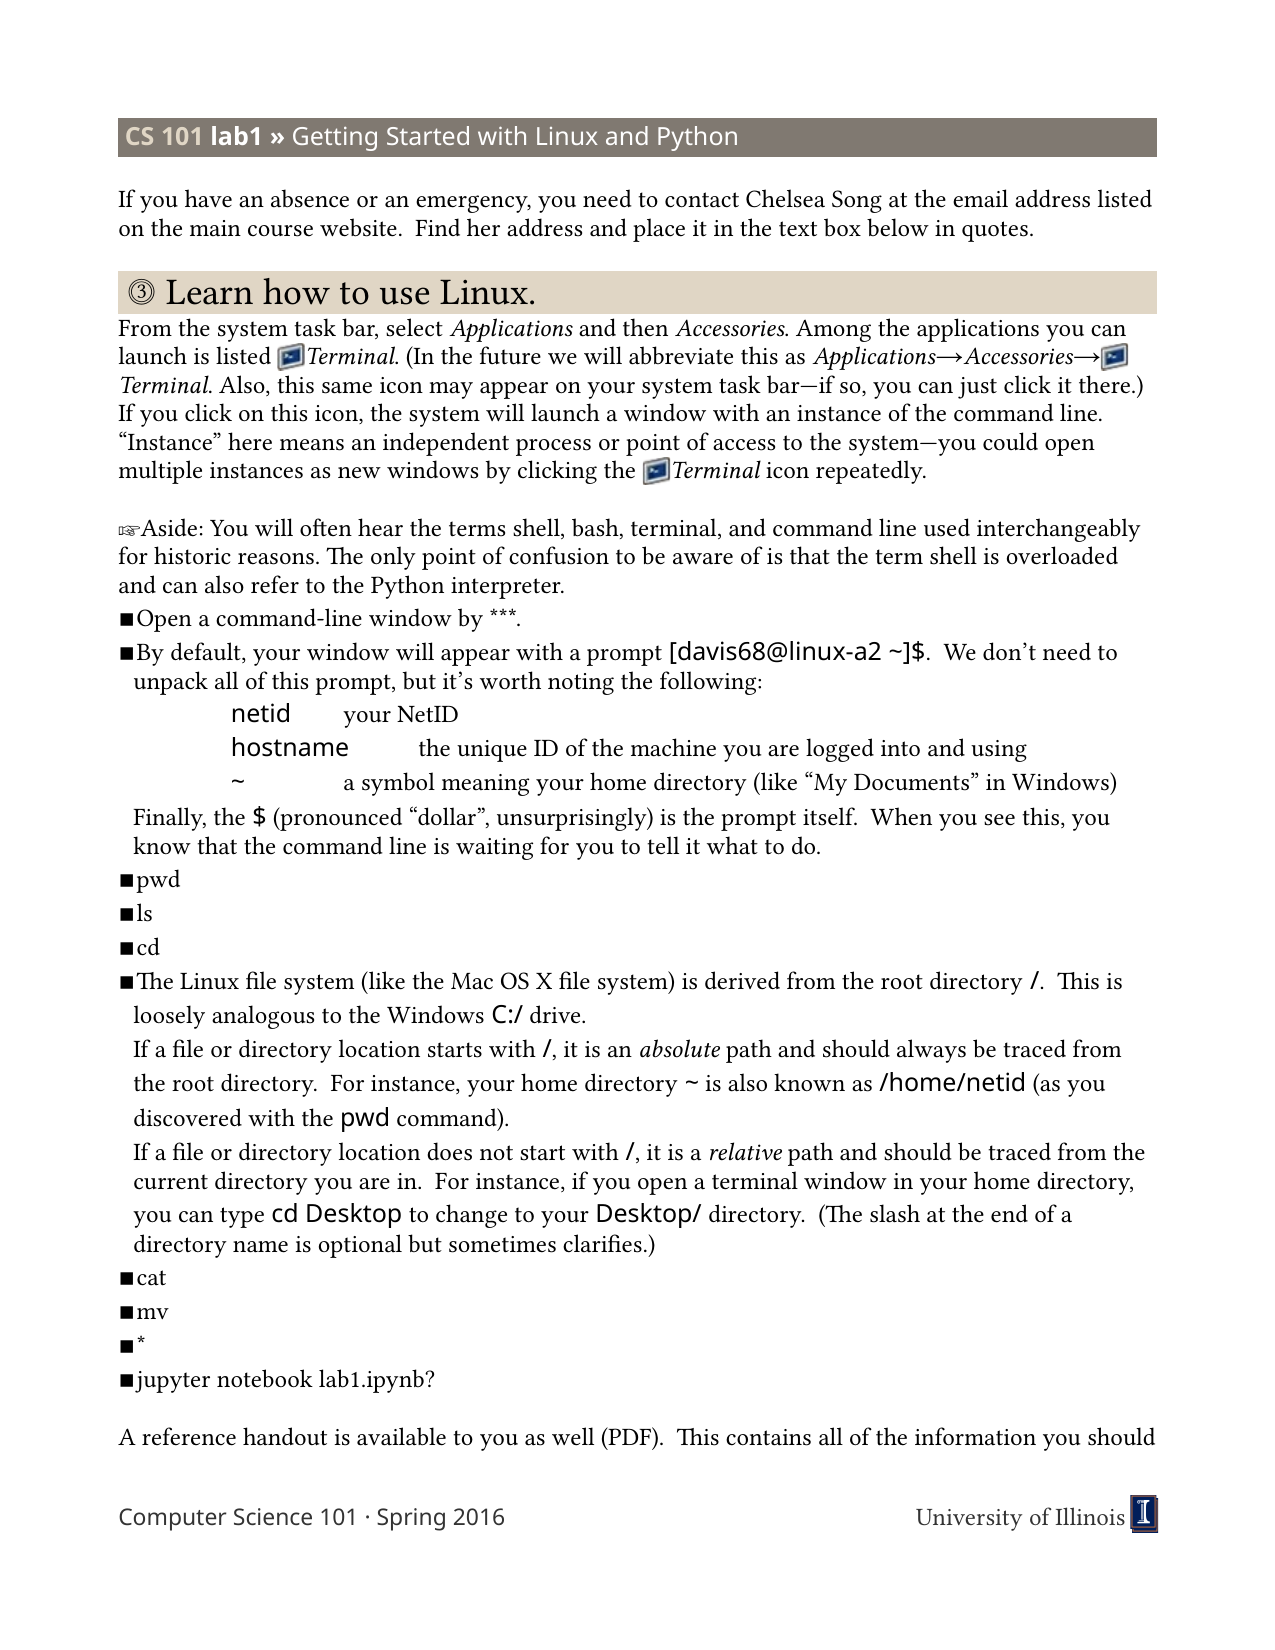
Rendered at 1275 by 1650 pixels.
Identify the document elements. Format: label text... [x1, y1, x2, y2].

picture [1130, 1495, 1159, 1533]
text ☞Aside: You will often hear the terms shell, bash, terminal, and command line used interchangeably for historic reasons. The only point of confusion to be aware of is that the term shell is overloaded and can also refer to the Python interpreter. [118, 514, 1157, 599]
text ⓷ Learn how to use Linux. [118, 271, 1157, 314]
text A reference handout is available to you as well (PDF). This contains all of the information you should [118, 1423, 1157, 1452]
list cat [118, 1258, 1157, 1292]
list * [118, 1327, 1157, 1361]
picture [277, 343, 305, 371]
list mv [118, 1292, 1157, 1327]
text From the system task bar, select Applications and then Accessories. Among the applications you can launch is listed Terminal. (In the future we will abbreviate this as Applications→Accessories→Terminal. Also, this same icon may appear on your system task bar—if so, you can just click it there.) If you click on this icon, the system will launch a window with an instance of the command line. “Instance” here means an independent process or point of access to the system—you could open multiple instances as new windows by clicking the Terminal icon repeatedly. [118, 314, 1157, 485]
list hostname the unique ID of the machine you are logged into and using [193, 730, 1157, 764]
list If a file or directory location starts with /, it is an absolute path and should always be traced from the root directory. For instance, your home directory ~ is also known as /home/netid (as you discovered with the pwd command). [118, 1031, 1157, 1133]
list ls [118, 895, 1157, 929]
list jupyter notebook lab1.ipynb? [118, 1361, 1157, 1395]
list Open a command-line window by ***. [118, 599, 1157, 633]
list Finally, the $ (pronounced “dollar”, unsurprisingly) is the prompt itself. When you see this, you know that the command line is waiting for you to tell it what to do. [118, 798, 1157, 861]
picture [1100, 343, 1129, 371]
picture [642, 457, 671, 485]
list pwd [118, 861, 1157, 895]
list ~ a symbol meaning your home directory (like “My Documents” in Windows) [193, 764, 1157, 798]
list cd [118, 929, 1157, 963]
list By default, your window will appear with a prompt [davis68@linux-a2 ~]$. We don’t need to unpack all of this prompt, but it’s worth noting the following: [118, 633, 1157, 696]
list netid your NetID [193, 696, 1157, 730]
list If a file or directory location does not start with /, it is a relative path and should be traced from the current directory you are in. For instance, if you open a terminal window in your home directory, you can type cd Desktop to change to your Desktop/ directory. (The slash at the end of a directory name is optional but sometimes clarifies.) [118, 1133, 1157, 1258]
text If you have an absence or an emergency, you need to contact Chelsea Song at the email address listed on the main course website. Find her address and place it in the text box below in quotes. [118, 186, 1157, 243]
list The Linux file system (like the Mac OS X file system) is derived from the root directory /. This is loosely analogous to the Windows C:/ drive. [118, 963, 1157, 1031]
